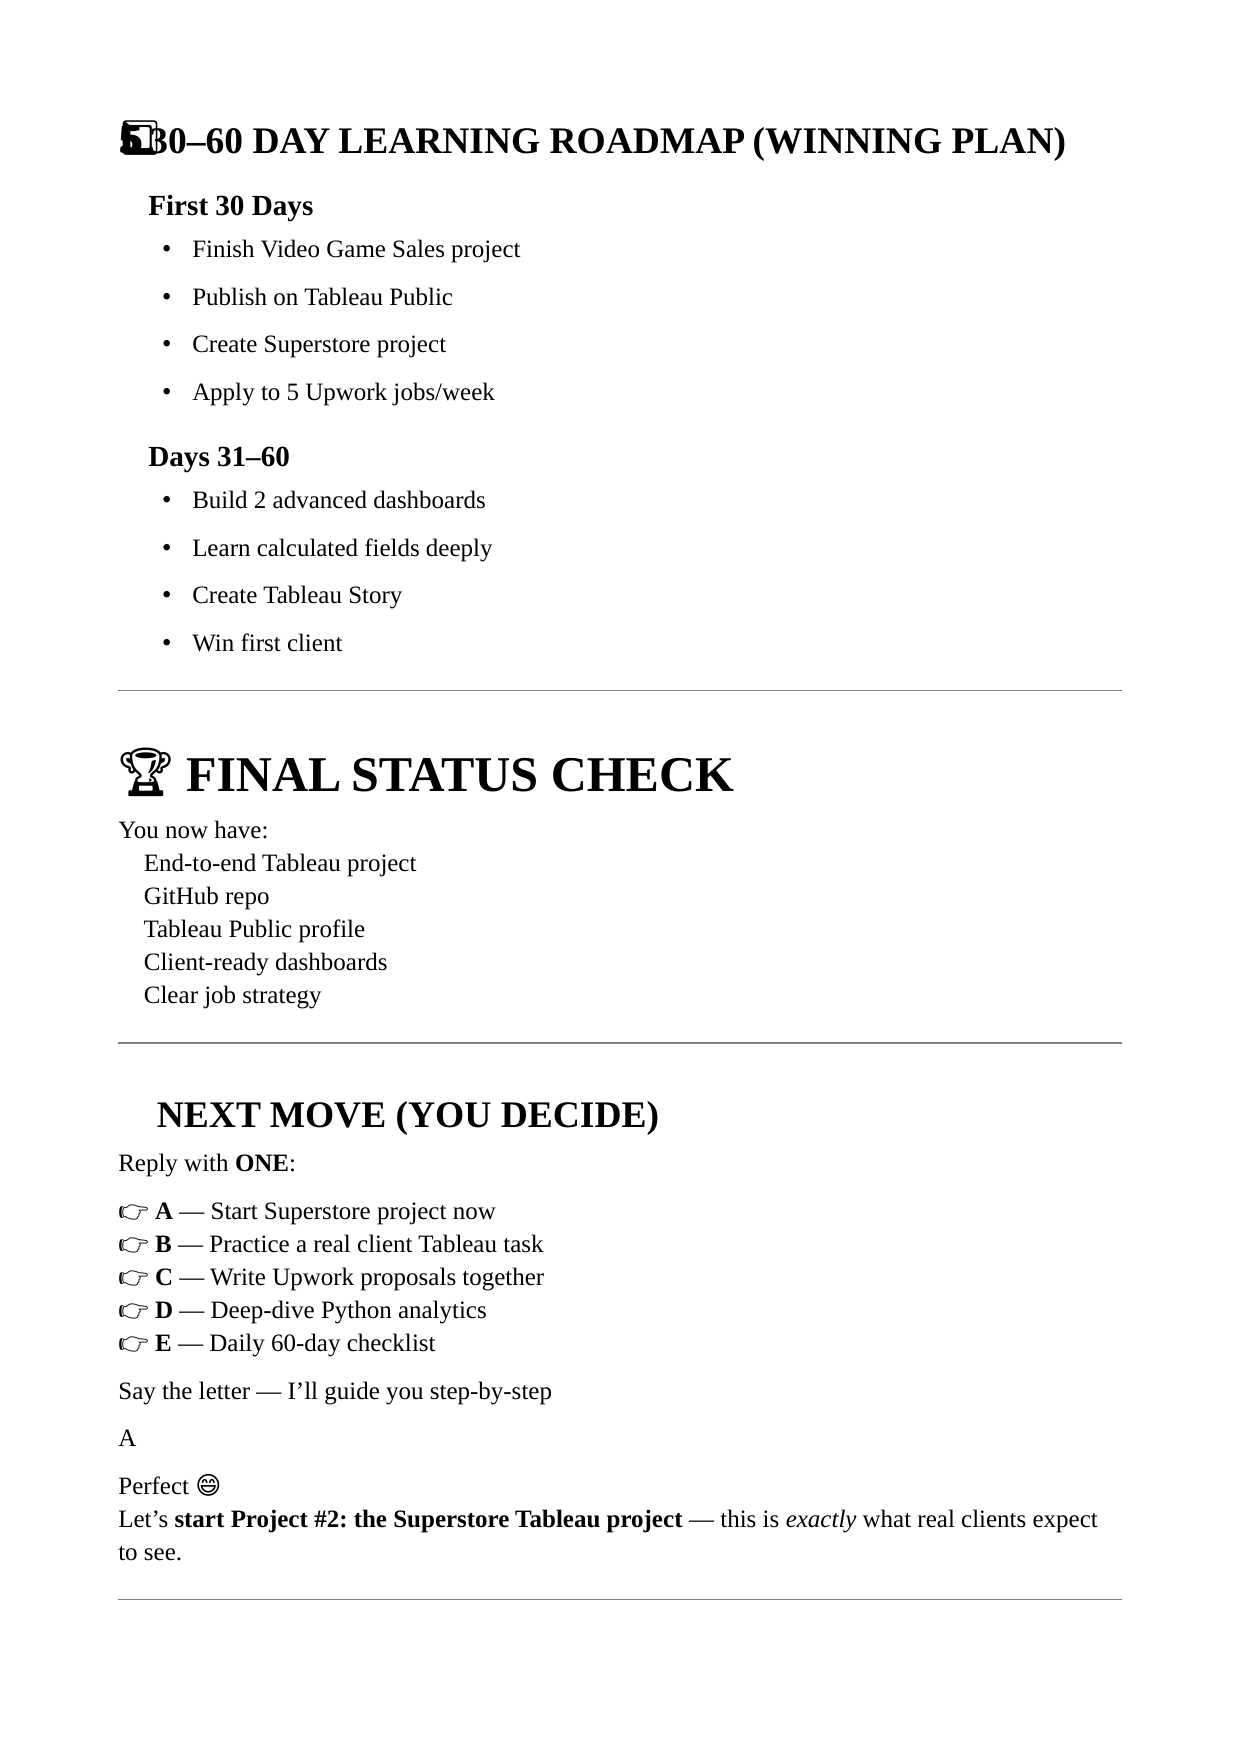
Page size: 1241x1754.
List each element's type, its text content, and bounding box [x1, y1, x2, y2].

list Publish on Tableau Public [162, 282, 1122, 311]
list Apply to 5 Upwork jobs/week [162, 377, 1122, 406]
list Win first client 🎯 [162, 628, 1122, 657]
subtitle 🔹 Days 31–60 [118, 439, 1122, 473]
list Learn calculated fields deeply [162, 533, 1122, 562]
text Perfect 😄 Let’s start Project #2: the Superstore Tableau project — this is exactly what real clients expect to see. [118, 1471, 1122, 1566]
text Reply with ONE: [118, 1148, 1122, 1177]
list Finish Video Game Sales project [162, 234, 1122, 263]
list Build 2 advanced dashboards [162, 485, 1122, 514]
text Say the letter — I’ll guide you step-by-step 🚀 [118, 1376, 1122, 1404]
subtitle 5️⃣ 30–60 DAY LEARNING ROADMAP (WINNING PLAN) [118, 118, 1122, 161]
subtitle 🔥 NEXT MOVE (YOU DECIDE) [118, 1093, 1122, 1136]
text 👉 A — Start Superstore project now 👉 B — Practice a real client Tableau task 👉 C — Write Upwork proposals together 👉 D — Deep-dive Python analytics 👉 E — Daily 60-day checklist [118, 1196, 1122, 1357]
subtitle 🔹 First 30 Days [118, 188, 1122, 222]
list Create Tableau Story [162, 581, 1122, 609]
subtitle 🏆 FINAL STATUS CHECK [118, 745, 1122, 803]
list Create Superstore project [162, 329, 1122, 358]
text You now have: ✅ End-to-end Tableau project ✅ GitHub repo ✅ Tableau Public profile ✅ Client-ready dashboards ✅ Clear job strategy [118, 815, 1122, 1009]
text A [118, 1423, 1122, 1452]
